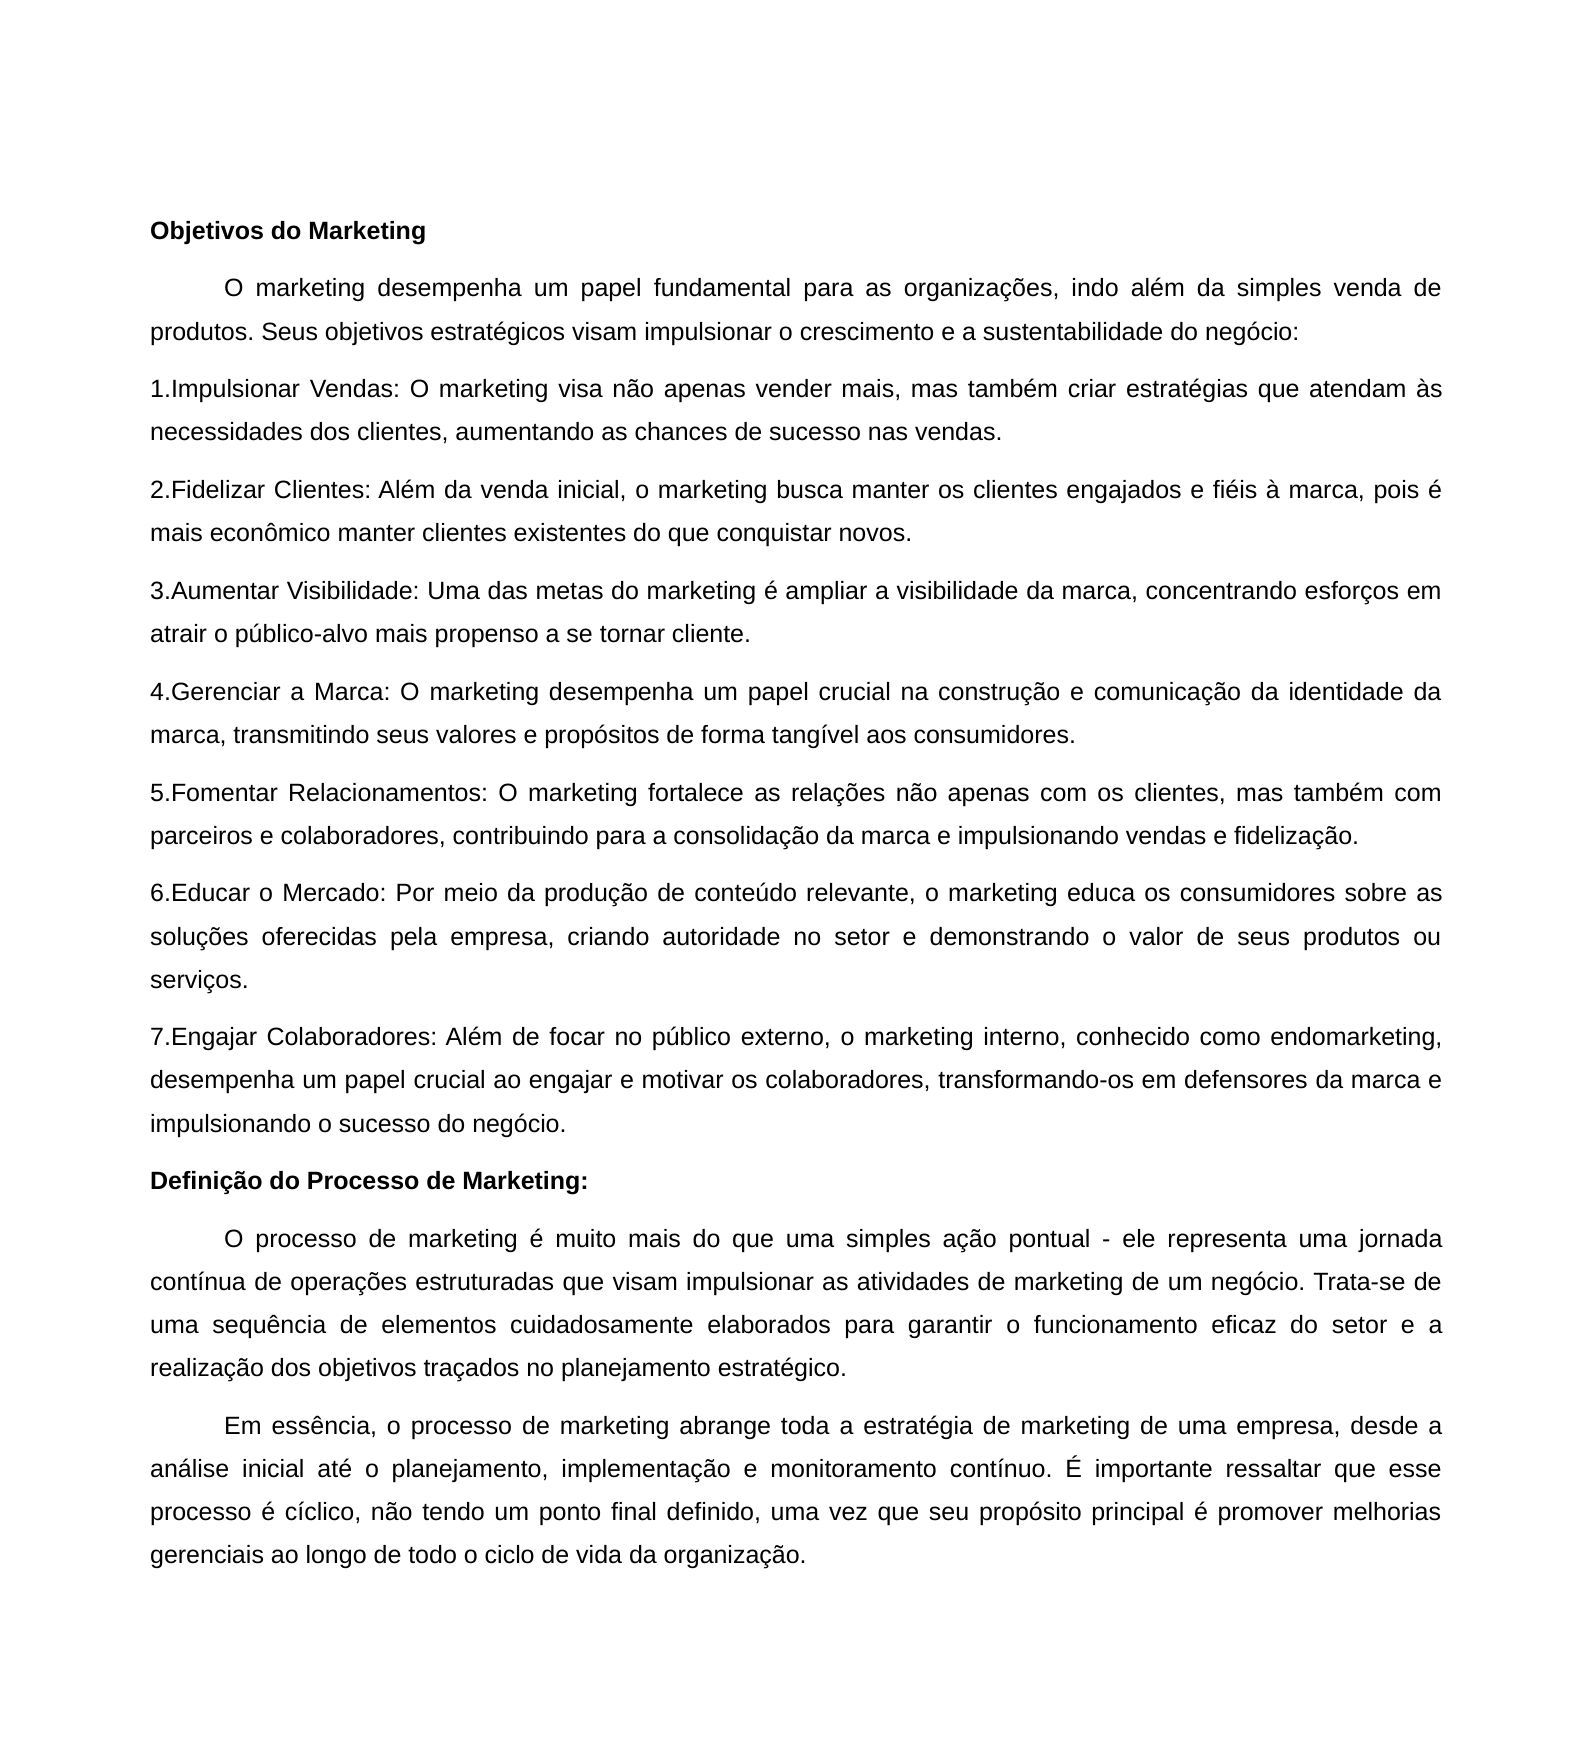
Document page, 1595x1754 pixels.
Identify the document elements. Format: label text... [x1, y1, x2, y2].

text 1.Impulsionar Vendas: O marketing visa não apenas vender mais, mas também criar estratégias que atendam às necessidades dos clientes, aumentando as chances de sucesso nas vendas. [150, 374, 1444, 446]
text 2.Fidelizar Clientes: Além da venda inicial, o marketing busca manter os clientes engajados e fiéis à marca, pois é mais econômico manter clientes existentes do que conquistar novos. [150, 475, 1444, 547]
text Definição do Processo de Marketing: [150, 1166, 1444, 1195]
text Objetivos do Marketing [150, 216, 1444, 244]
text O marketing desempenha um papel fundamental para as organizações, indo além da simples venda de produtos. Seus objetivos estratégicos visam impulsionar o crescimento e a sustentabilidade do negócio: [150, 273, 1444, 345]
text 7.Engajar Colaboradores: Além de focar no público externo, o marketing interno, conhecido como endomarketing, desempenha um papel crucial ao engajar e motivar os colaboradores, transformando-os em defensores da marca e impulsionando o sucesso do negócio. [150, 1022, 1444, 1137]
text O processo de marketing é muito mais do que uma simples ação pontual - ele representa uma jornada contínua de operações estruturadas que visam impulsionar as atividades de marketing de um negócio. Trata-se de uma sequência de elementos cuidadosamente elaborados para garantir o funcionamento eficaz do setor e a realização dos objetivos traçados no planejamento estratégico. [150, 1224, 1444, 1382]
text Em essência, o processo de marketing abrange toda a estratégia de marketing de uma empresa, desde a análise inicial até o planejamento, implementação e monitoramento contínuo. É importante ressaltar que esse processo é cíclico, não tendo um ponto final definido, uma vez que seu propósito principal é promover melhorias gerenciais ao longo de todo o ciclo de vida da organização. [150, 1411, 1444, 1569]
text 3.Aumentar Visibilidade: Uma das metas do marketing é ampliar a visibilidade da marca, concentrando esforços em atrair o público-alvo mais propenso a se tornar cliente. [150, 576, 1444, 648]
text 5.Fomentar Relacionamentos: O marketing fortalece as relações não apenas com os clientes, mas também com parceiros e colaboradores, contribuindo para a consolidação da marca e impulsionando vendas e fidelização. [150, 777, 1444, 849]
text 4.Gerenciar a Marca: O marketing desempenha um papel crucial na construção e comunicação da identidade da marca, transmitindo seus valores e propósitos de forma tangível aos consumidores. [150, 677, 1444, 748]
text 6.Educar o Mercado: Por meio da produção de conteúdo relevante, o marketing educa os consumidores sobre as soluções oferecidas pela empresa, criando autoridade no setor e demonstrando o valor de seus produtos ou serviços. [150, 878, 1444, 993]
